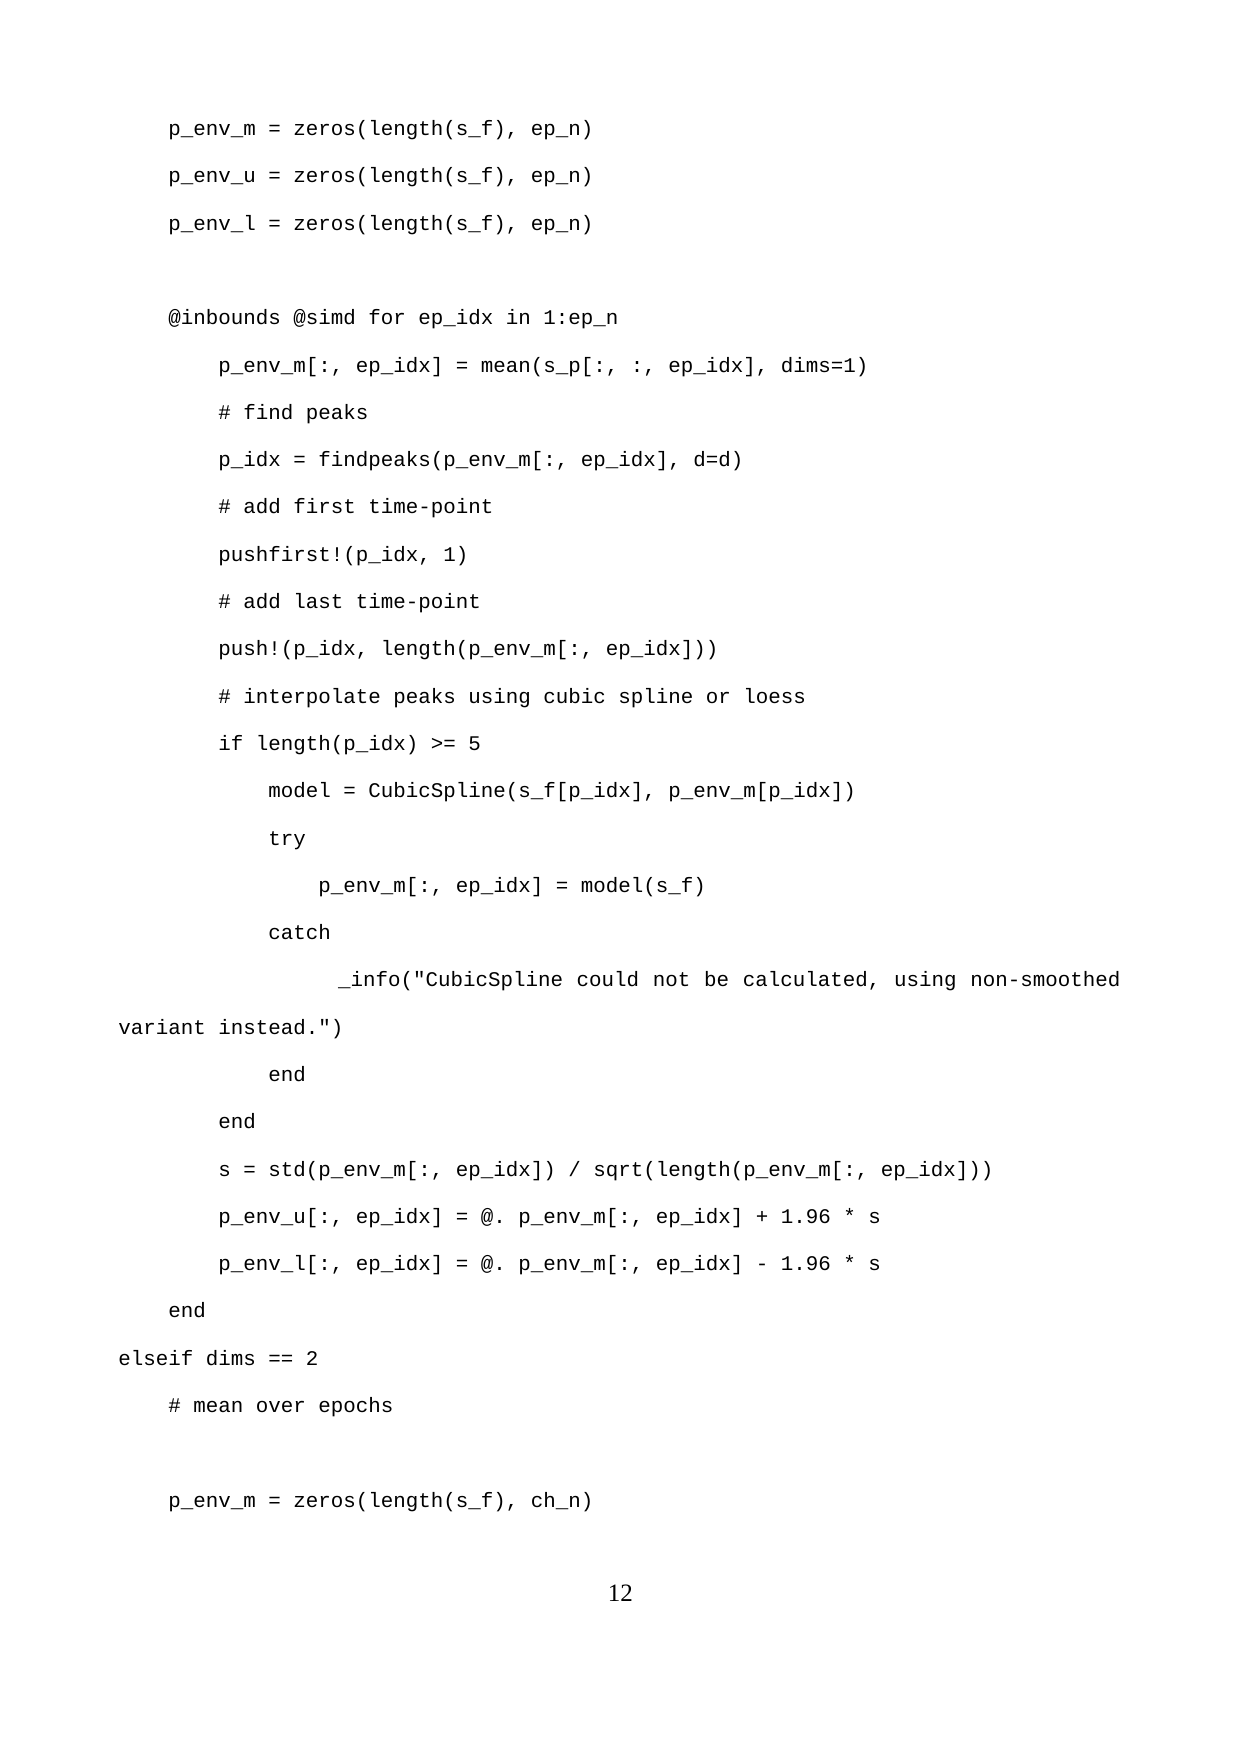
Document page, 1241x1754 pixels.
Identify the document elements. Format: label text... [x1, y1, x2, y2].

text @inbounds @simd for ep_idx in 1:ep_n [118, 307, 1122, 331]
text p_env_m = zeros(length(s_f), ch_n) [118, 1489, 1122, 1513]
text p_env_l[:, ep_idx] = @. p_env_m[:, ep_idx] - 1.96 * s [118, 1253, 1122, 1277]
text # mean over epochs [118, 1395, 1122, 1419]
text p_env_u[:, ep_idx] = @. p_env_m[:, ep_idx] + 1.96 * s [118, 1206, 1122, 1229]
text try [118, 827, 1122, 851]
text if length(p_idx) >= 5 [118, 733, 1122, 757]
text s = std(p_env_m[:, ep_idx]) / sqrt(length(p_env_m[:, ep_idx])) [118, 1158, 1122, 1182]
text p_env_u = zeros(length(s_f), ep_n) [118, 165, 1122, 189]
text # add first time-point [118, 496, 1122, 520]
text p_env_m = zeros(length(s_f), ep_n) [118, 118, 1122, 142]
text pushfirst!(p_idx, 1) [118, 544, 1122, 567]
text p_env_m[:, ep_idx] = model(s_f) [118, 875, 1122, 898]
text elseif dims == 2 [118, 1348, 1122, 1371]
text p_env_l = zeros(length(s_f), ep_n) [118, 213, 1122, 236]
text _info("CubicSpline could not be calculated, using non-smoothed variant instead.") [118, 969, 1122, 1040]
text catch [118, 922, 1122, 946]
text push!(p_idx, length(p_env_m[:, ep_idx])) [118, 638, 1122, 662]
text # find peaks [118, 402, 1122, 426]
text end [118, 1064, 1122, 1088]
text # interpolate peaks using cubic spline or loess [118, 686, 1122, 709]
text end [118, 1300, 1122, 1324]
text p_idx = findpeaks(p_env_m[:, ep_idx], d=d) [118, 449, 1122, 473]
text end [118, 1111, 1122, 1135]
text model = CubicSpline(s_f[p_idx], p_env_m[p_idx]) [118, 780, 1122, 804]
text p_env_m[:, ep_idx] = mean(s_p[:, :, ep_idx], dims=1) [118, 354, 1122, 378]
text # add last time-point [118, 591, 1122, 615]
